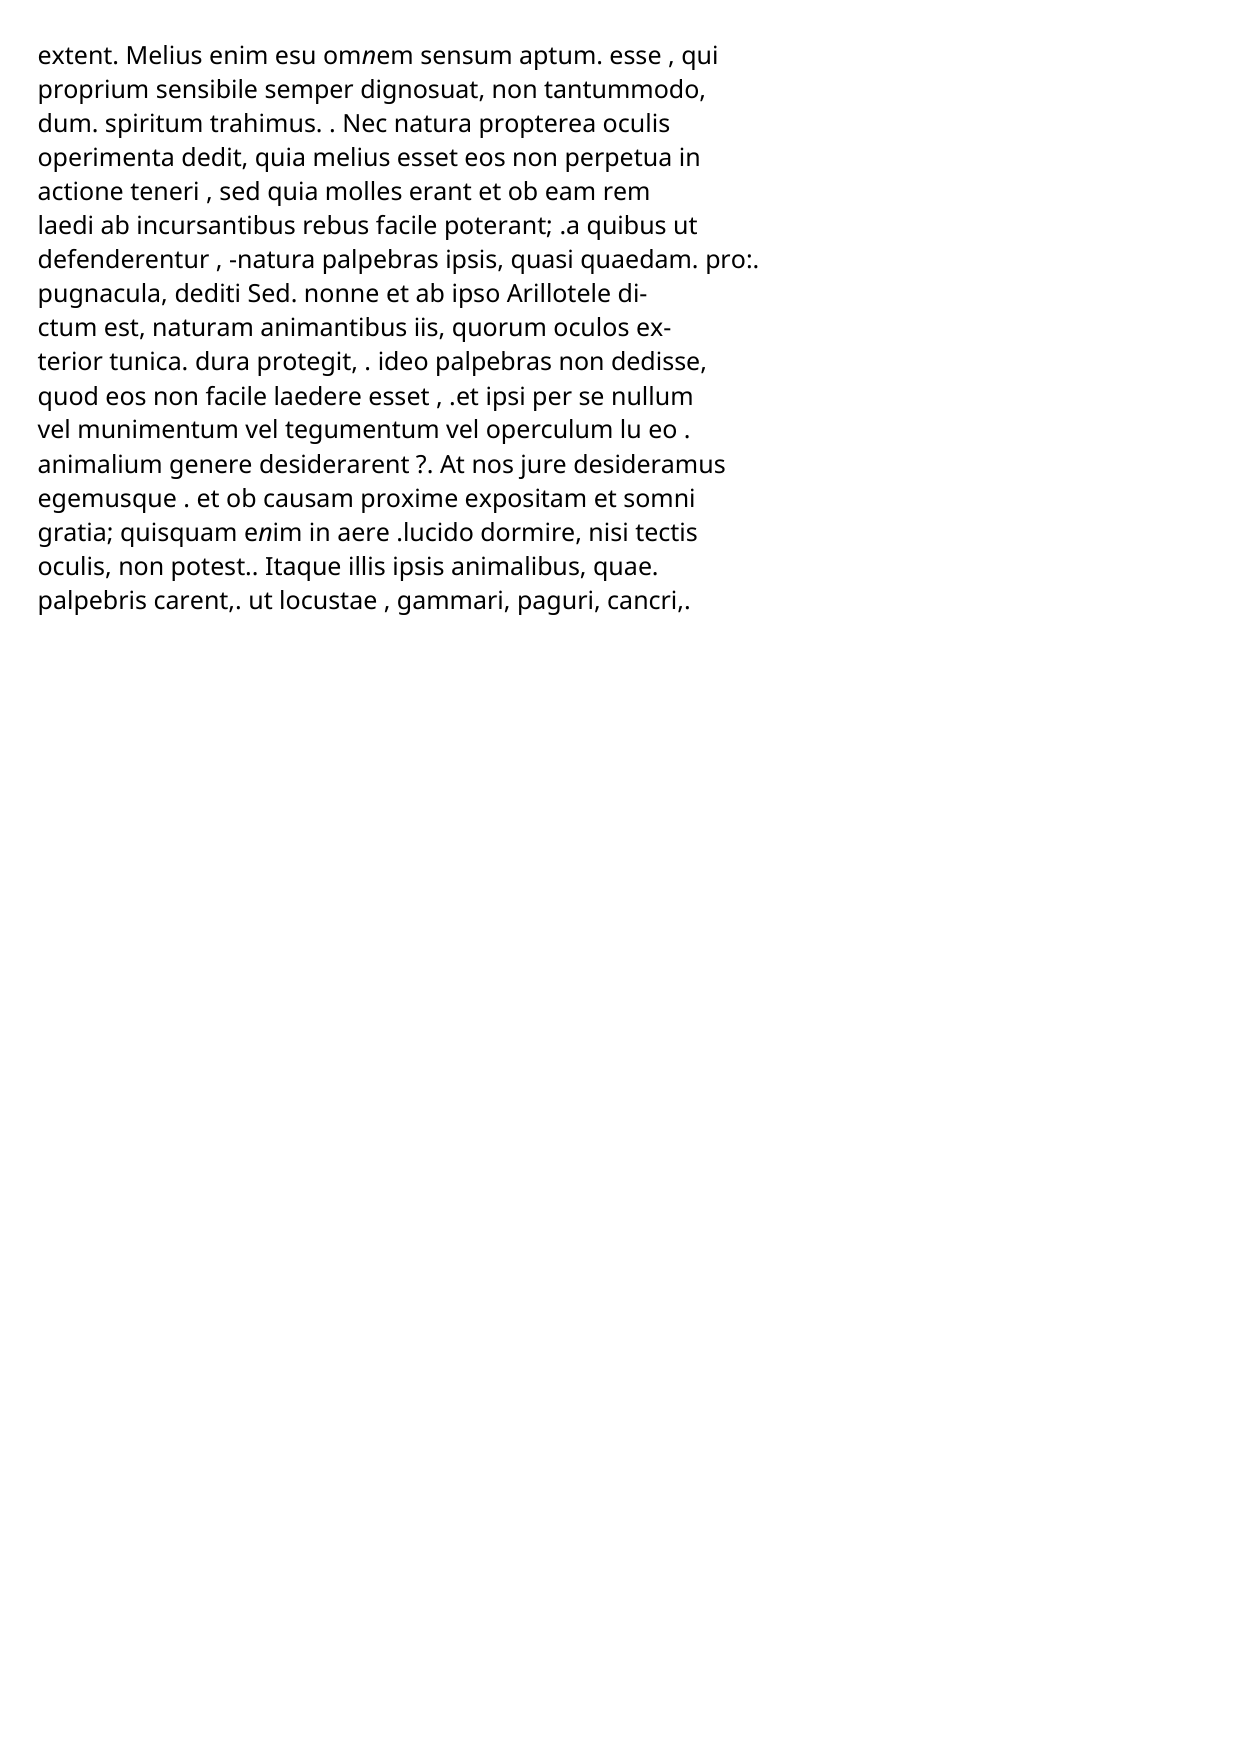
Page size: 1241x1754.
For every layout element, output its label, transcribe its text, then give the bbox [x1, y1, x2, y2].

text extent. Melius enim esu omnem sensum aptum. esse , qui proprium sensibile semper dignosuat, non tantummodo, dum. spiritum trahimus. . Nec natura propterea oculis operimenta dedit, quia melius esset eos non perpetua in actione teneri , sed quia molles erant et ob eam rem laedi ab incursantibus rebus facile poterant; .a quibus ut defenderentur , -natura palpebras ipsis, quasi quaedam. pro:. pugnacula, dediti Sed. nonne et ab ipso Arillotele di- ctum est, naturam animantibus iis, quorum oculos ex- terior tunica. dura protegit, . ideo palpebras non dedisse, quod eos non facile laedere esset , .et ipsi per se nullum vel munimentum vel tegumentum vel operculum lu eo . animalium genere desiderarent ?. At nos jure desideramus egemusque . et ob causam proxime expositam et somni gratia; quisquam enim in aere .lucido dormire, nisi tectis oculis, non potest.. Itaque illis ipsis animalibus, quae. palpebris carent,. ut locustae , gammari, paguri, cancri,. [37, 37, 1203, 617]
